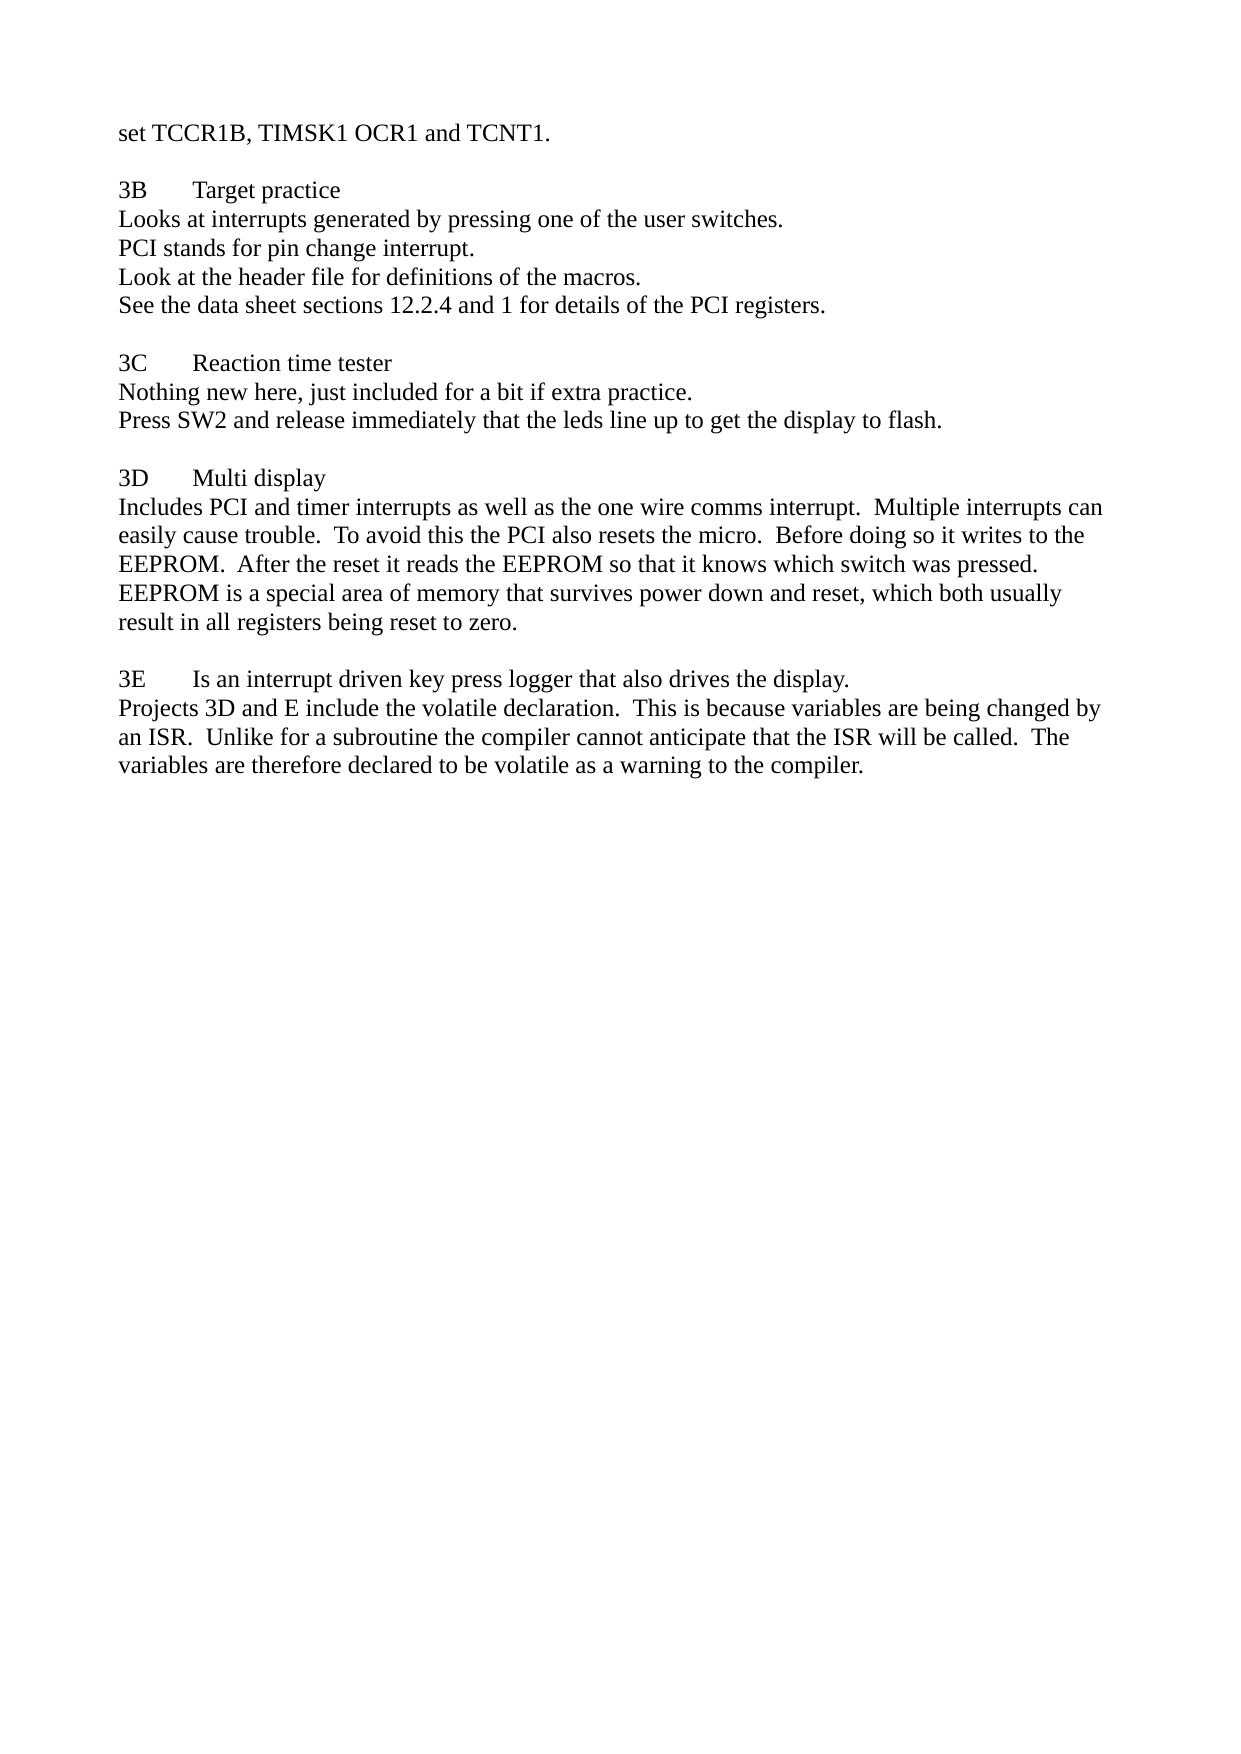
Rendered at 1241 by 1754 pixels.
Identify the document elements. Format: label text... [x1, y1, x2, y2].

text Press SW2 and release immediately that the leds line up to get the display to flash. [118, 406, 1122, 434]
text 3C Reaction time tester [118, 348, 1122, 377]
text 3D Multi display [118, 463, 1122, 492]
text 3B Target practice [118, 176, 1122, 204]
text set TCCR1B, TIMSK1 OCR1 and TCNT1. [118, 118, 1122, 147]
text 3E Is an interrupt driven key press logger that also drives the display. [118, 664, 1122, 693]
text Nothing new here, just included for a bit if extra practice. [118, 377, 1122, 406]
text Includes PCI and timer interrupts as well as the one wire comms interrupt. Multiple interrupts can easily cause trouble. To avoid this the PCI also resets the micro. Before doing so it writes to the EEPROM. After the reset it reads the EEPROM so that it knows which switch was pressed. EEPROM is a special area of memory that survives power down and reset, which both usually result in all registers being reset to zero. [118, 492, 1122, 636]
text Projects 3D and E include the volatile declaration. This is because variables are being changed by an ISR. Unlike for a subroutine the compiler cannot anticipate that the ISR will be called. The variables are therefore declared to be volatile as a warning to the compiler. [118, 693, 1122, 779]
text See the data sheet sections 12.2.4 and 1 for details of the PCI registers. [118, 291, 1122, 319]
text Look at the header file for definitions of the macros. [118, 262, 1122, 291]
text PCI stands for pin change interrupt. [118, 233, 1122, 262]
text Looks at interrupts generated by pressing one of the user switches. [118, 204, 1122, 233]
